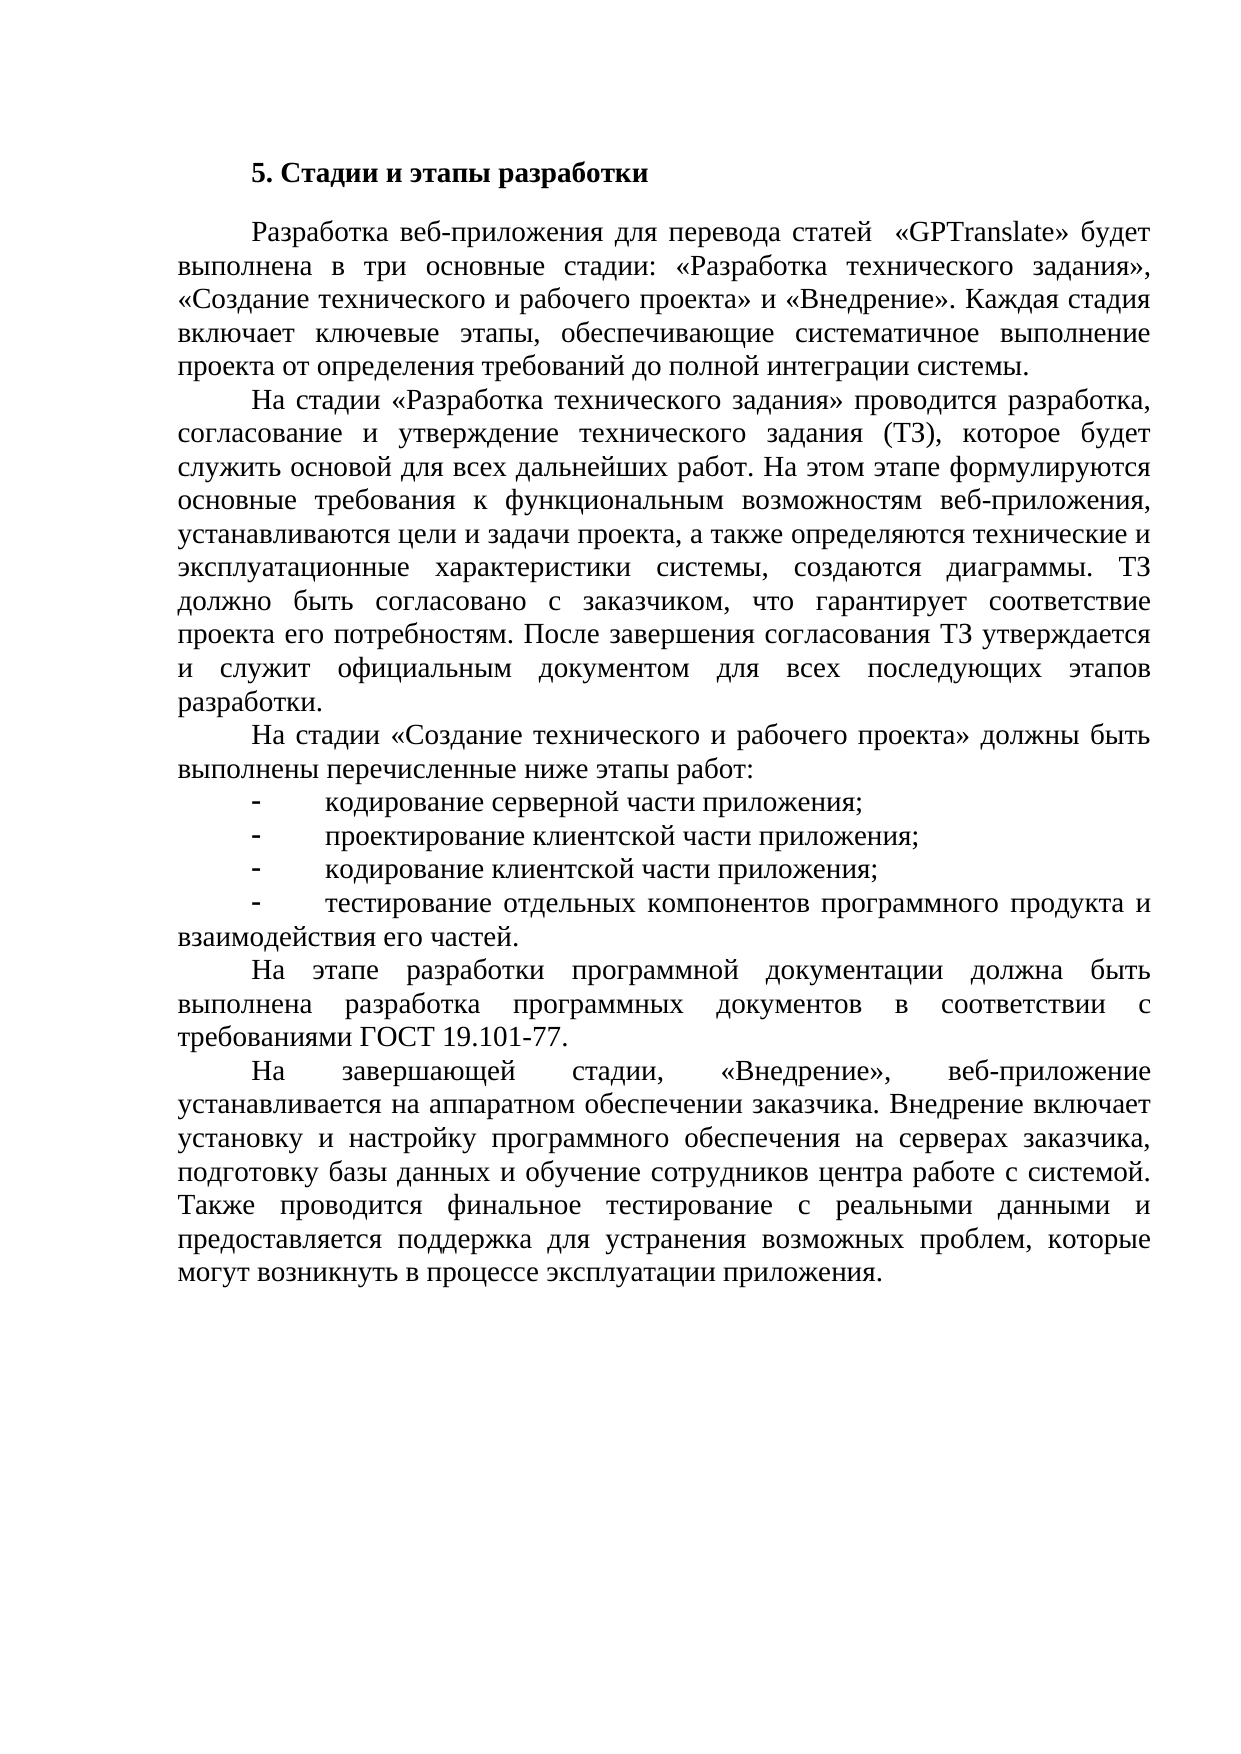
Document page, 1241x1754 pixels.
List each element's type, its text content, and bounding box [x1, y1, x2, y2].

list тестирование отдельных компонентов программного продукта и взаимодействия его частей. [177, 885, 1152, 952]
text На этапе разработки программной документации должна быть выполнена разработка программных документов в соответствии с требованиями ГОСТ 19.101-77. [177, 952, 1152, 1053]
text На стадии «Разработка технического задания» проводится разработка, согласование и утверждение технического задания (ТЗ), которое будет служить основой для всех дальнейших работ. На этом этапе формулируются основные требования к функциональным возможностям веб-приложения, устанавливаются цели и задачи проекта, а также определяются технические и эксплуатационные характеристики системы, создаются диаграммы. ТЗ должно быть согласовано с заказчиком, что гарантирует соответствие проекта его потребностям. После завершения согласования ТЗ утверждается и служит официальным документом для всех последующих этапов разработки. [177, 382, 1152, 717]
text На завершающей стадии, «Внедрение», веб-приложение устанавливается на аппаратном обеспечении заказчика. Внедрение включает установку и настройку программного обеспечения на серверах заказчика, подготовку базы данных и обучение сотрудников центра работе с системой. Также проводится финальное тестирование с реальными данными и предоставляется поддержка для устранения возможных проблем, которые могут возникнуть в процессе эксплуатации приложения. [177, 1053, 1152, 1288]
list кодирование серверной части приложения; [177, 784, 1152, 818]
list Стадии и этапы разработки [177, 156, 1152, 189]
text Разработка веб-приложения для перевода статей «GPTranslate» будет выполнена в три основные стадии: «Разработка технического задания», «Создание технического и рабочего проекта» и «Внедрение». Каждая стадия включает ключевые этапы, обеспечивающие систематичное выполнение проекта от определения требований до полной интеграции системы. [177, 214, 1152, 382]
list кодирование клиентской части приложения; [177, 852, 1152, 885]
list проектирование клиентской части приложения; [177, 818, 1152, 852]
text На стадии «Создание технического и рабочего проекта» должны быть выполнены перечисленные ниже этапы работ: [177, 717, 1152, 784]
